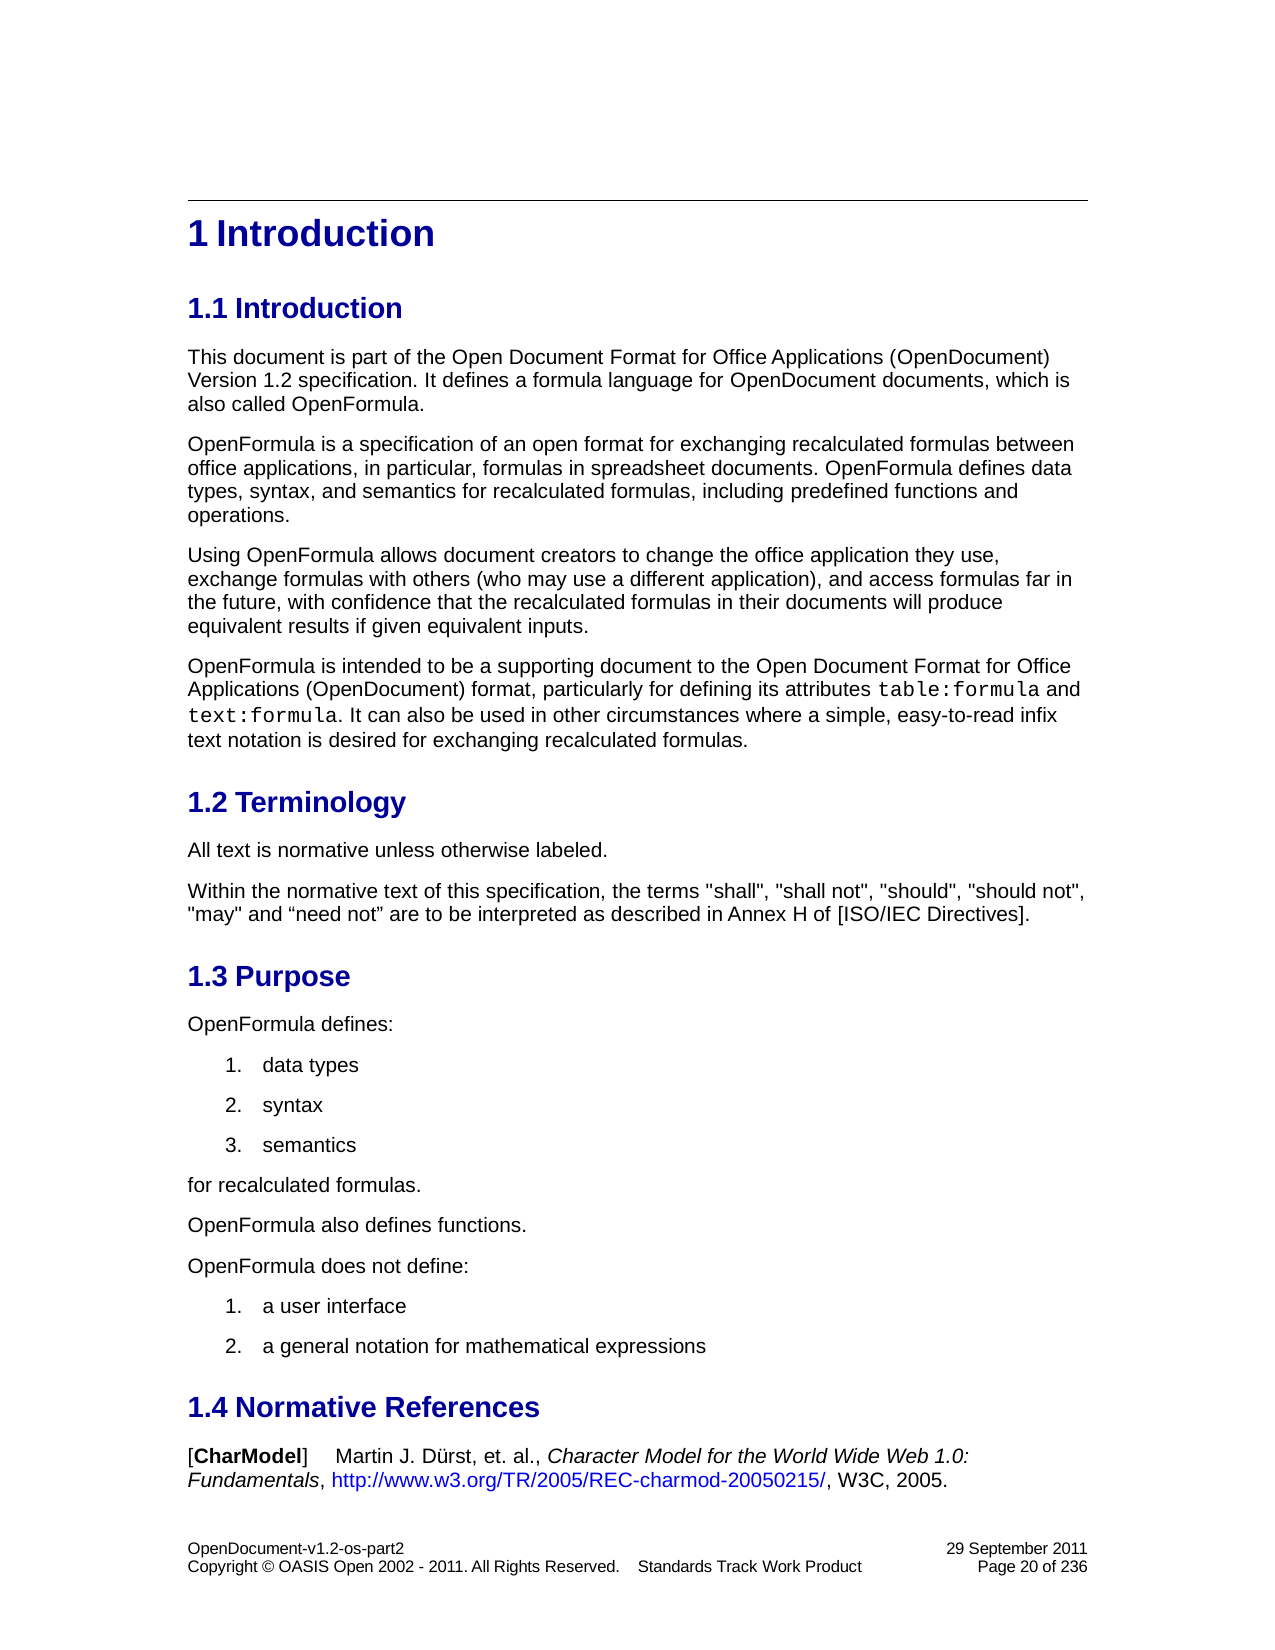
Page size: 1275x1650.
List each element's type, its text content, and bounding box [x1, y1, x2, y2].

text OpenFormula is a specification of an open format for exchanging recalculated formulas between office applications, in particular, formulas in spreadsheet documents. OpenFormula defines data types, syntax, and semantics for recalculated formulas, including predefined functions and operations. [187, 433, 1088, 527]
list a user interface [225, 1294, 1088, 1318]
text OpenFormula also defines functions. [187, 1214, 1088, 1237]
list semantics [225, 1133, 1088, 1157]
text Using OpenFormula allows document creators to change the office application they use, exchange formulas with others (who may use a different application), and access formulas far in the future, with confidence that the recalculated formulas in their documents will produce equivalent results if given equivalent inputs. [187, 543, 1088, 638]
text This document is part of the Open Document Format for Office Applications (OpenDocument) Version 1.2 specification. It defines a formula language for OpenDocument documents, which is also called OpenFormula. [187, 345, 1088, 416]
subtitle Terminology [187, 786, 1088, 818]
text for recalculated formulas. [187, 1174, 1088, 1197]
list a general notation for mathematical expressions [225, 1334, 1088, 1358]
subtitle Purpose [187, 959, 1088, 992]
list syntax [225, 1093, 1088, 1117]
text Within the normative text of this specification, the terms "shall", "shall not", "should", "should not", "may" and “need not” are to be interpreted as described in Annex H of [ISO/IEC Directives]. [187, 879, 1088, 926]
subtitle Normative References [187, 1391, 1088, 1424]
text [CharModel] Martin J. Dürst, et. al., Character Model for the World Wide Web 1.0: Fundamentals, http://www.w3.org/TR/2005/REC-charmod-20050215/, W3C, 2005. [187, 1445, 1088, 1492]
subtitle Introduction [187, 201, 1088, 254]
subtitle Introduction [187, 292, 1088, 324]
text OpenFormula defines: [187, 1013, 1088, 1036]
text OpenFormula does not define: [187, 1254, 1088, 1278]
list data types [225, 1053, 1088, 1077]
text OpenFormula is intended to be a supporting document to the Open Document Format for Office Applications (OpenDocument) format, particularly for defining its attributes table:formula and text:formula. It can also be used in other circumstances where a simple, easy-to-read infix text notation is desired for exchanging recalculated formulas. [187, 654, 1088, 752]
text All text is normative unless otherwise labeled. [187, 839, 1088, 862]
